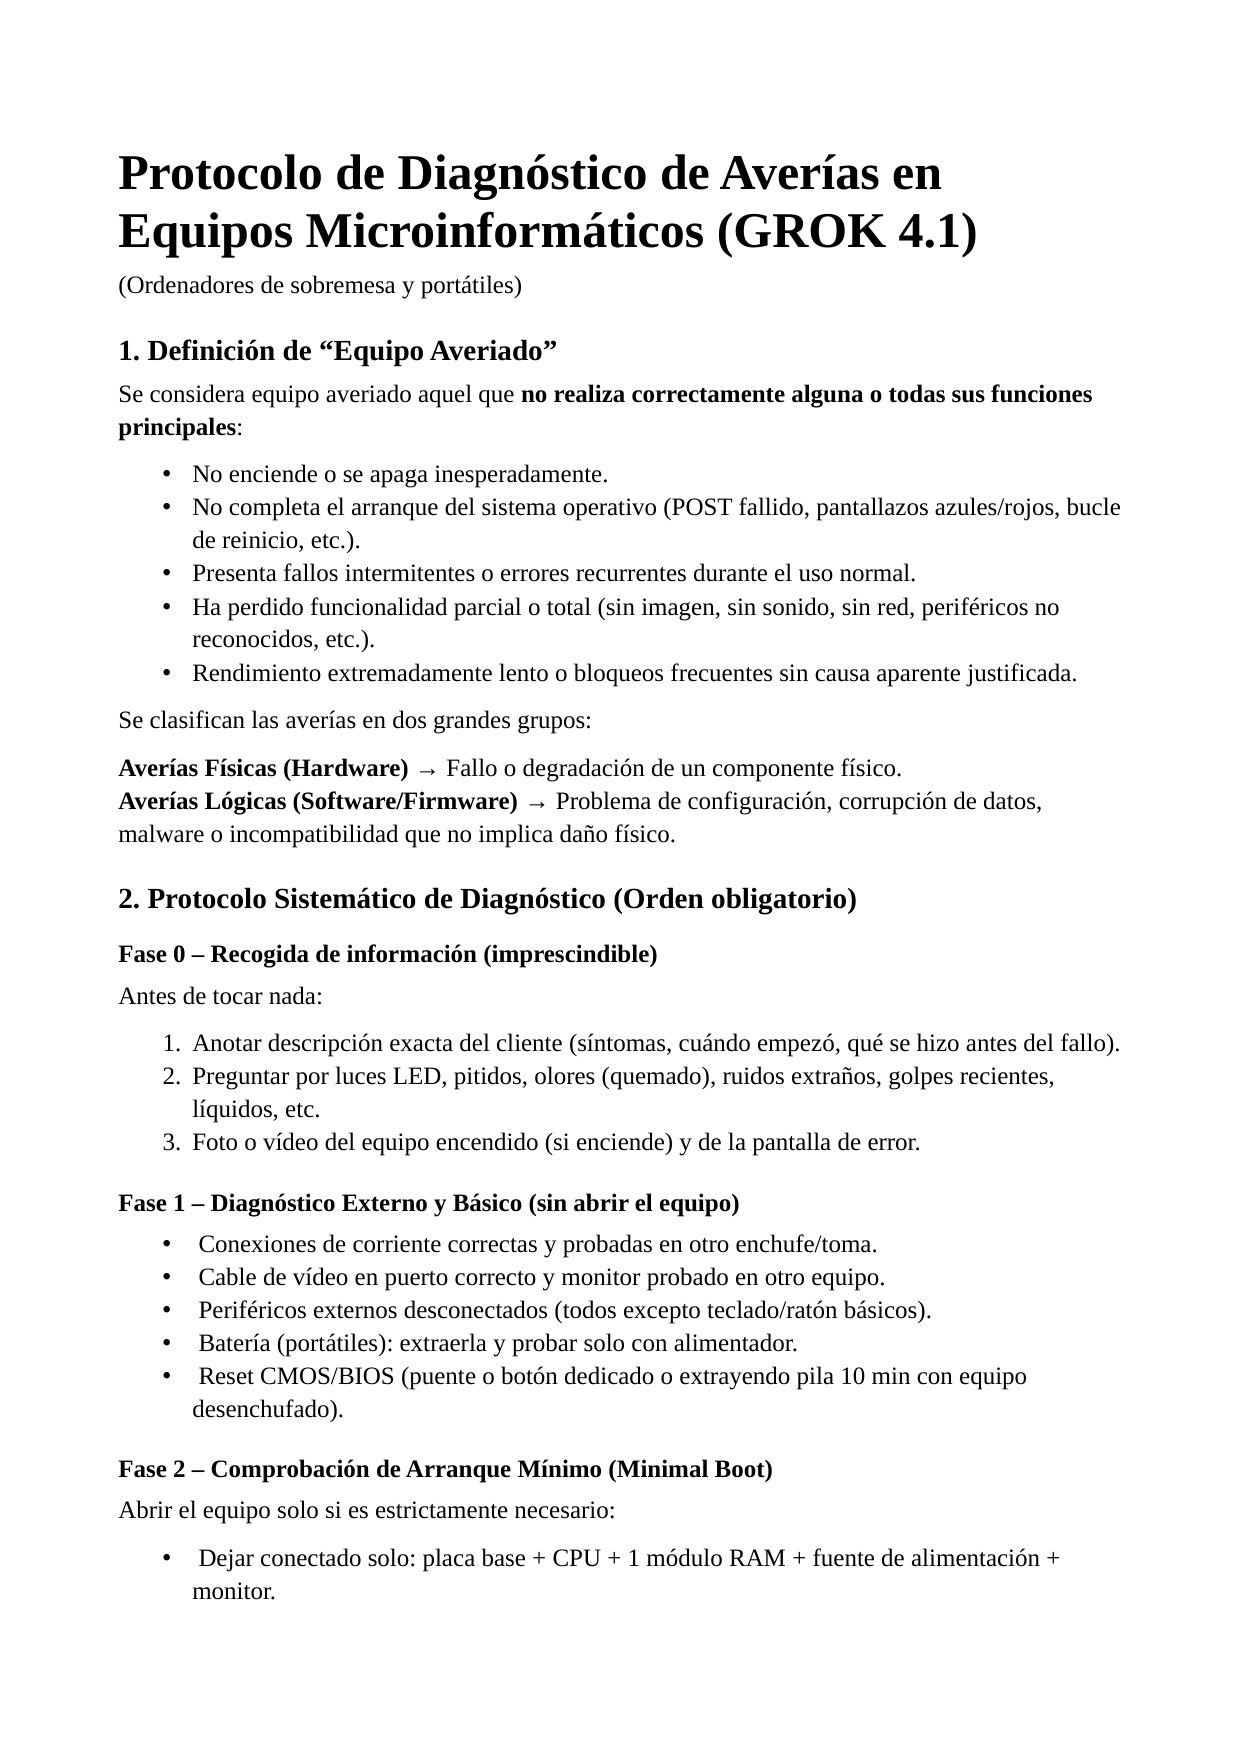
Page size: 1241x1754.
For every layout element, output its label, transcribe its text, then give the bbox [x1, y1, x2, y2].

list No enciende o se apaga inesperadamente. [162, 459, 1122, 488]
list Cable de vídeo en puerto correcto y monitor probado en otro equipo. [162, 1262, 1122, 1291]
list Preguntar por luces LED, pitidos, olores (quemado), ruidos extraños, golpes recientes, líquidos, etc. [162, 1061, 1122, 1123]
subtitle Fase 2 – Comprobación de Arranque Mínimo (Minimal Boot) [118, 1454, 1122, 1483]
list Presenta fallos intermitentes o errores recurrentes durante el uso normal. [162, 558, 1122, 587]
list Conexiones de corriente correctas y probadas en otro enchufe/toma. [162, 1229, 1122, 1258]
list Reset CMOS/BIOS (puente o botón dedicado o extrayendo pila 10 min con equipo desenchufado). [162, 1361, 1122, 1423]
list Batería (portátiles): extraerla y probar solo con alimentador. [162, 1328, 1122, 1357]
list Foto o vídeo del equipo encendido (si enciende) y de la pantalla de error. [162, 1127, 1122, 1156]
subtitle 1. Definición de “Equipo Averiado” [118, 333, 1122, 366]
subtitle Fase 0 – Recogida de información (imprescindible) [118, 939, 1122, 968]
text Antes de tocar nada: [118, 981, 1122, 1009]
list Rendimiento extremadamente lento o bloqueos frecuentes sin causa aparente justificada. [162, 658, 1122, 686]
text Se clasifican las averías en dos grandes grupos: [118, 705, 1122, 734]
list No completa el arranque del sistema operativo (POST fallido, pantallazos azules/rojos, bucle de reinicio, etc.). [162, 492, 1122, 554]
list Anotar descripción exacta del cliente (síntomas, cuándo empezó, qué se hizo antes del fallo). [162, 1028, 1122, 1057]
text Abrir el equipo solo si es estrictamente necesario: [118, 1495, 1122, 1524]
subtitle Protocolo de Diagnóstico de Averías en Equipos Microinformáticos (GROK 4.1) [118, 143, 1122, 258]
text Averías Físicas (Hardware) → Fallo o degradación de un componente físico. Averías Lógicas (Software/Firmware) → Problema de configuración, corrupción de datos, malware o incompatibilidad que no implica daño físico. [118, 753, 1122, 848]
list Periféricos externos desconectados (todos excepto teclado/ratón básicos). [162, 1295, 1122, 1324]
subtitle Fase 1 – Diagnóstico Externo y Básico (sin abrir el equipo) [118, 1188, 1122, 1216]
text (Ordenadores de sobremesa y portátiles) [118, 271, 1122, 299]
list Ha perdido funcionalidad parcial o total (sin imagen, sin sonido, sin red, periféricos no reconocidos, etc.). [162, 592, 1122, 653]
subtitle 2. Protocolo Sistemático de Diagnóstico (Orden obligatorio) [118, 881, 1122, 914]
list Dejar conectado solo: placa base + CPU + 1 módulo RAM + fuente de alimentación + monitor. [162, 1543, 1122, 1605]
text Se considera equipo averiado aquel que no realiza correctamente alguna o todas sus funciones principales: [118, 379, 1122, 441]
